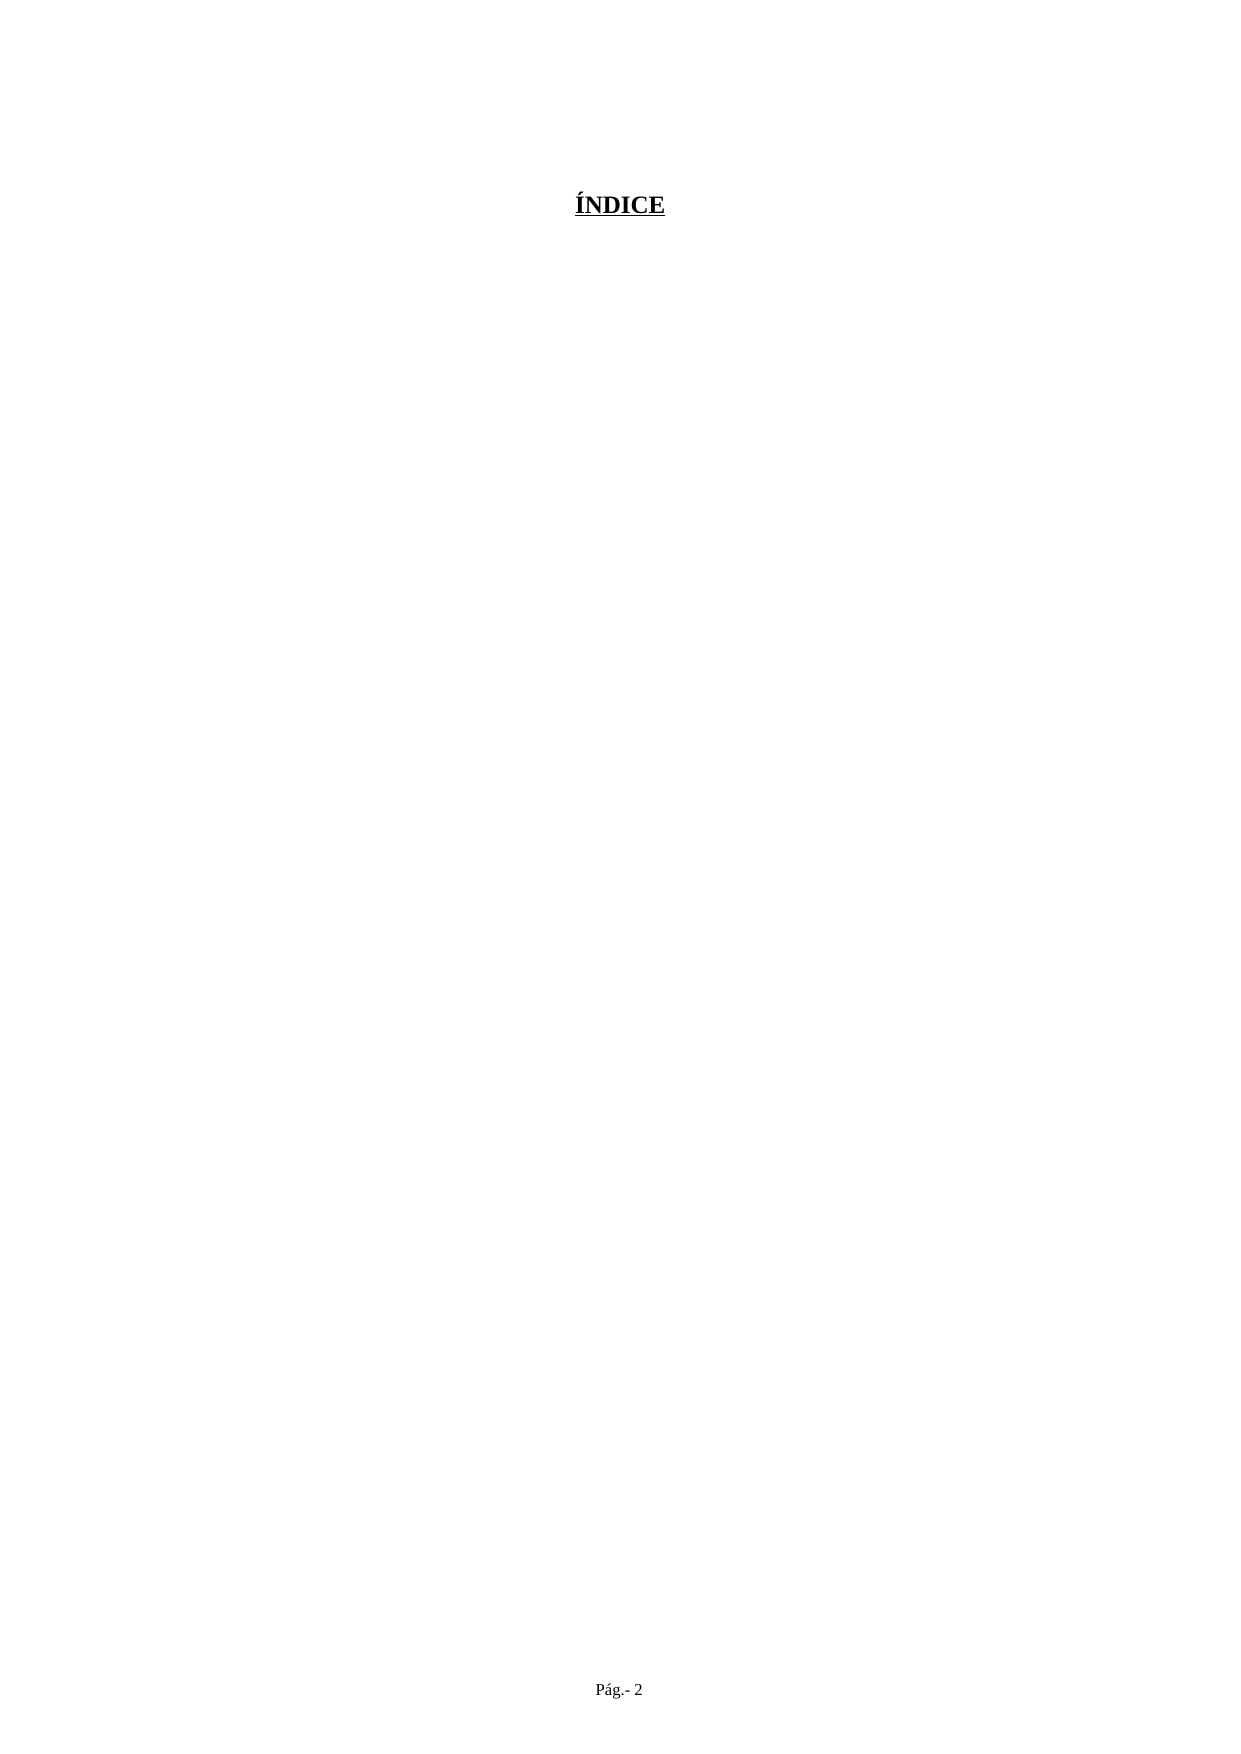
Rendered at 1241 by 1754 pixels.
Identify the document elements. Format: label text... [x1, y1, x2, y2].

subtitle ÍNDICE [177, 190, 1063, 219]
